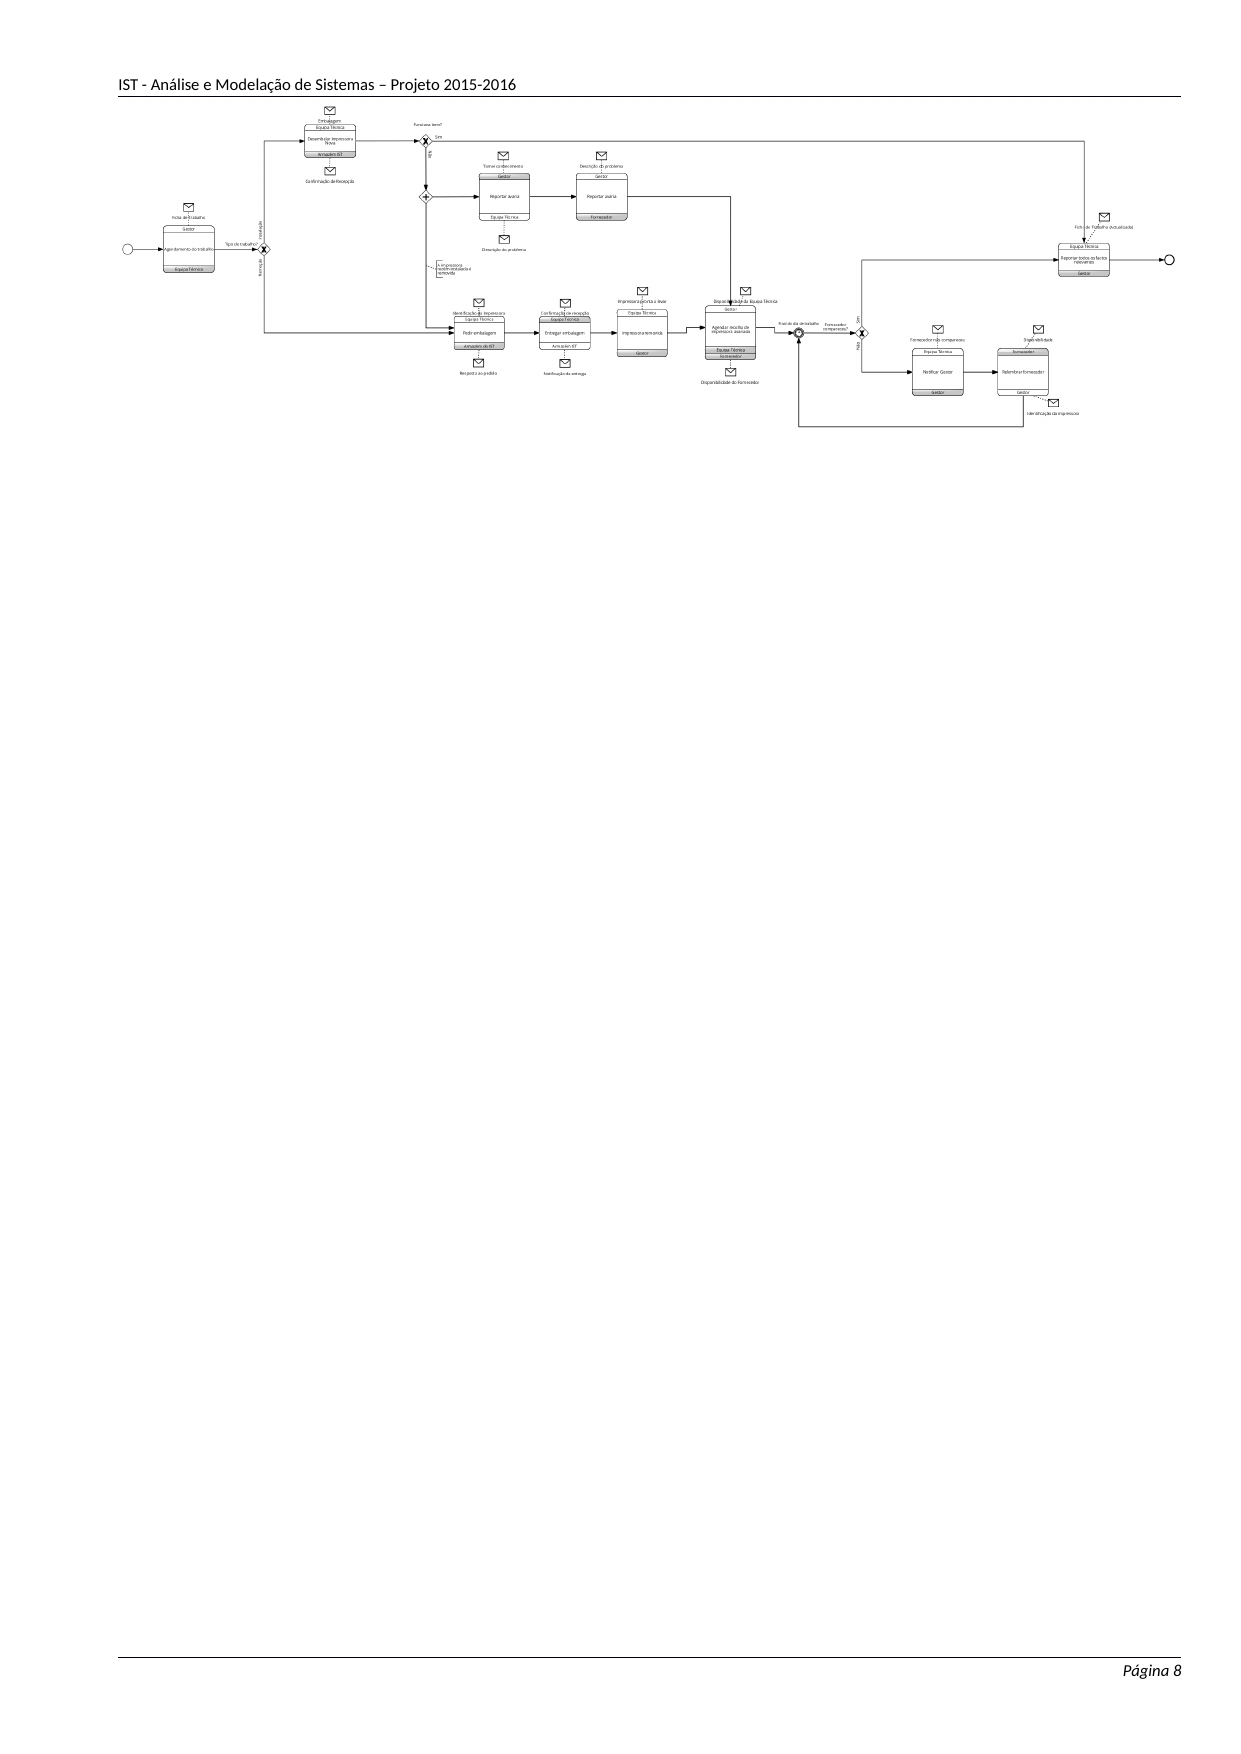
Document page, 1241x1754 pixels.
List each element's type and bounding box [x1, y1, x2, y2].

picture [118, 97, 1182, 445]
